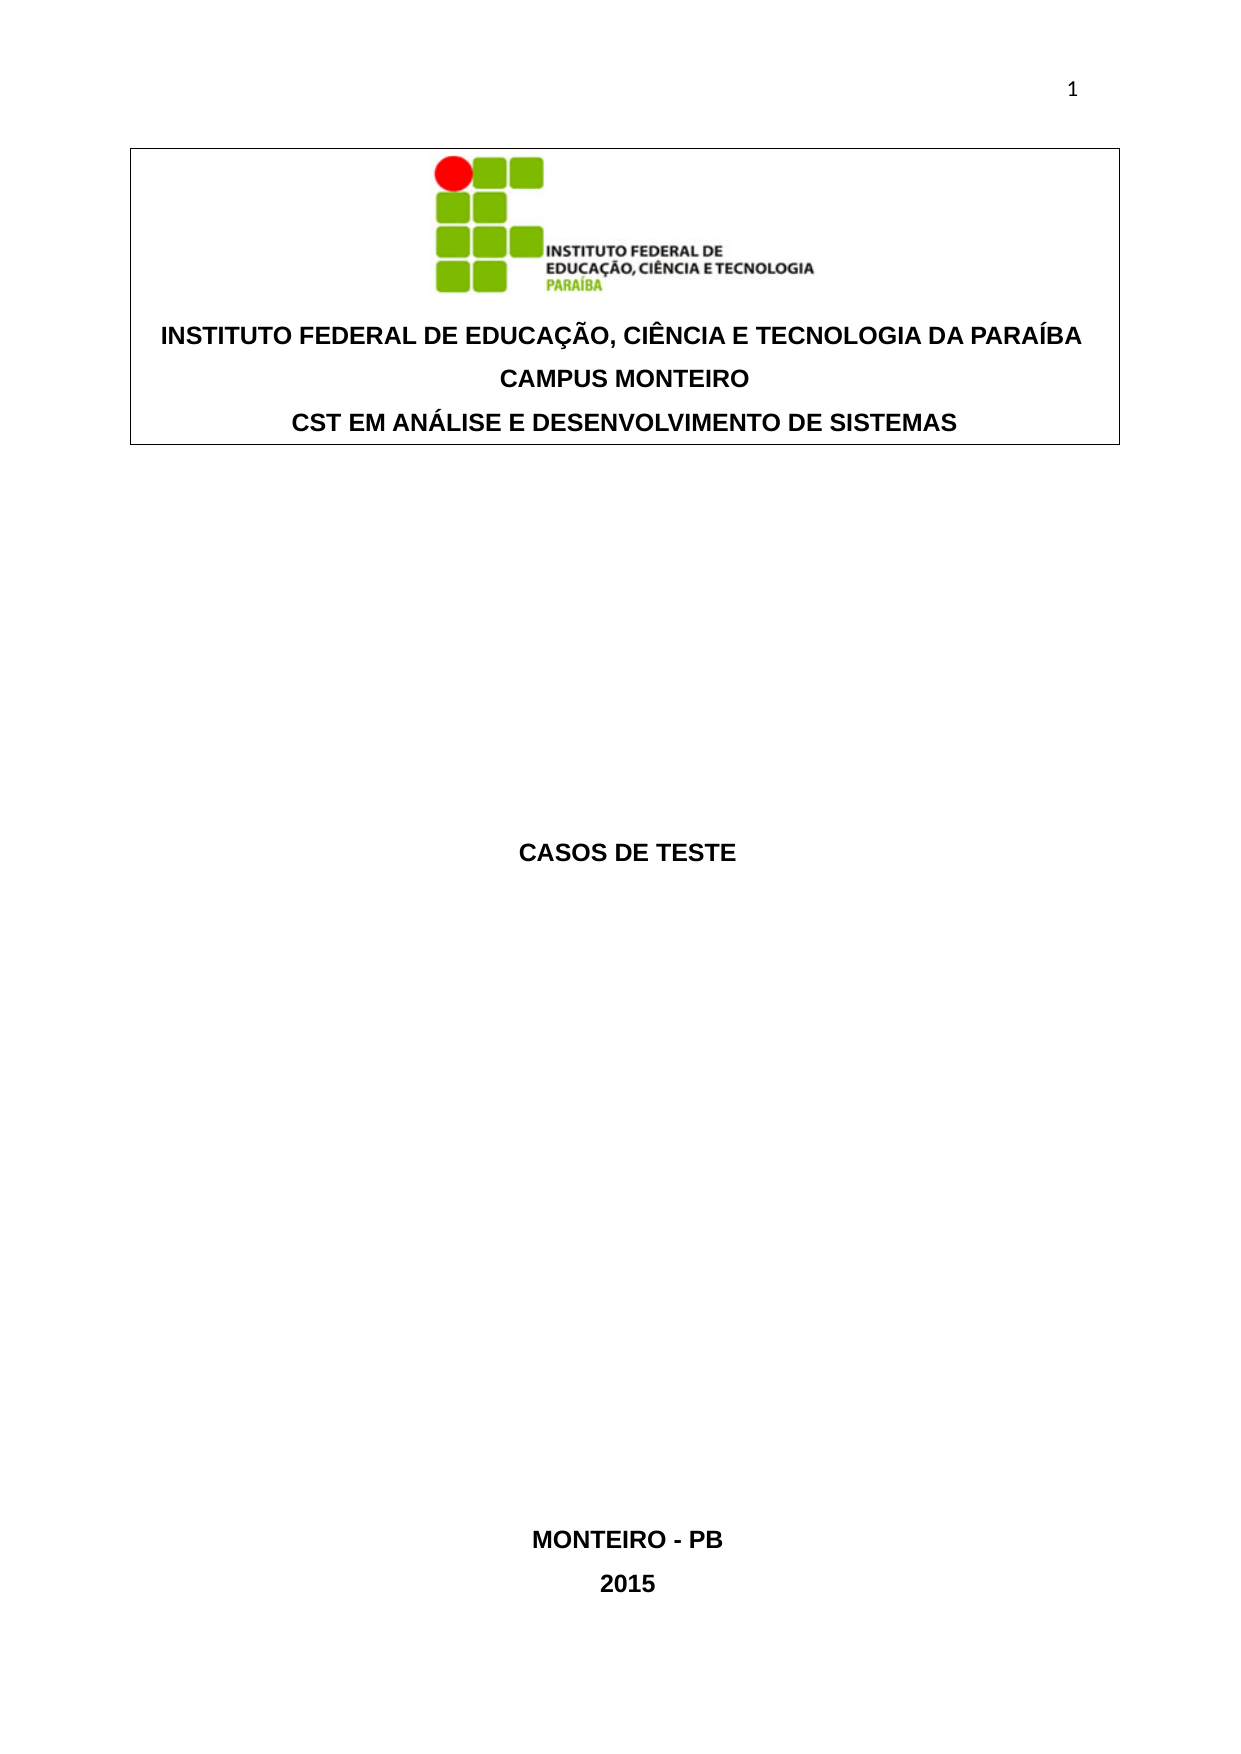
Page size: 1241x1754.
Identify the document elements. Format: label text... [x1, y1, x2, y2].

text CAMPUS MONTEIRO [145, 364, 1104, 393]
picture [430, 155, 820, 295]
text INSTITUTO FEDERAL DE EDUCAÇÃO, CIÊNCIA E TECNOLOGIA DA PARAÍBA [145, 321, 1104, 350]
text MONTEIRO - PB [177, 1525, 1078, 1554]
text CST EM ANÁLISE E DESENVOLVIMENTO DE SISTEMAS [145, 407, 1104, 436]
text CASOS DE TESTE [177, 838, 1078, 866]
text 2015 [177, 1568, 1078, 1597]
